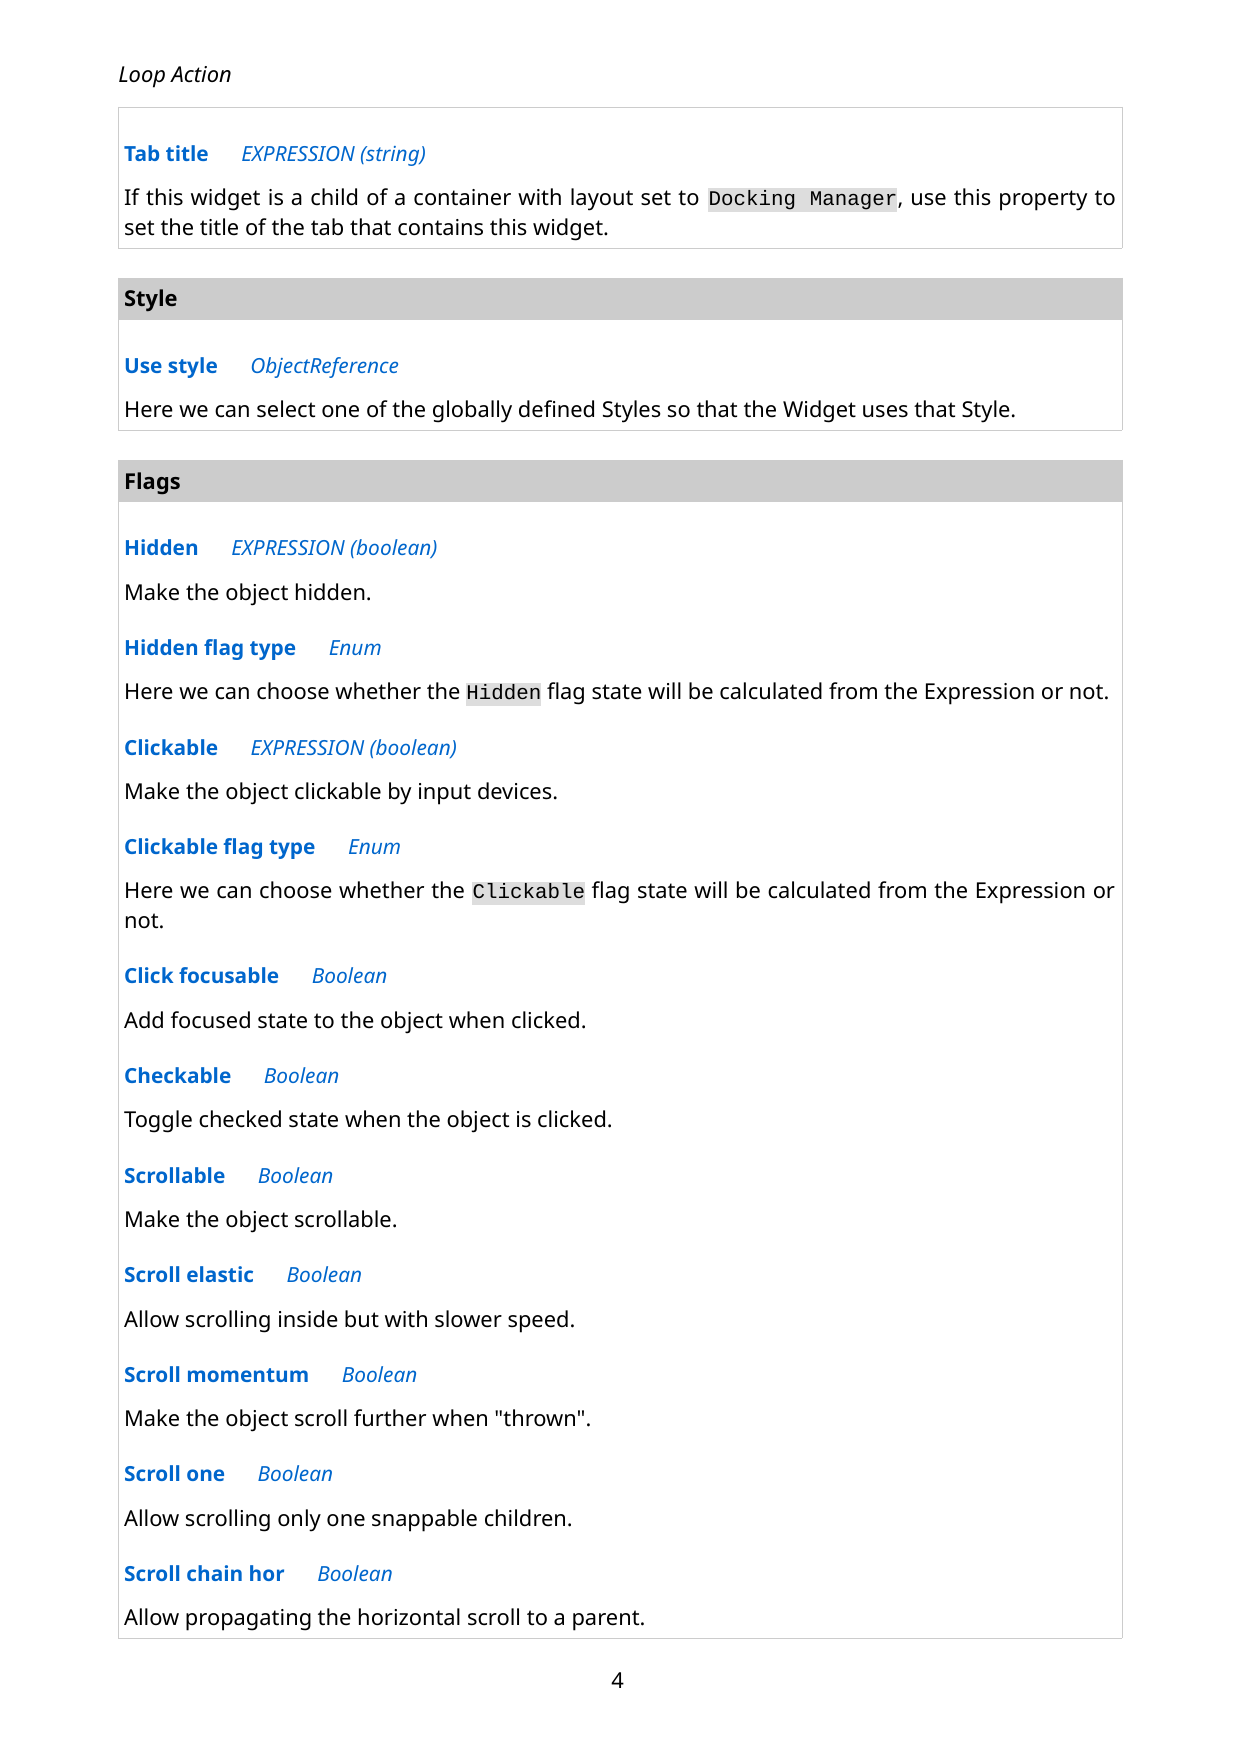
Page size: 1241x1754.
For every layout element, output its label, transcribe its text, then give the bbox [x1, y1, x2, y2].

table_header Flags [119, 461, 1122, 501]
table_cell Hidden EXPRESSION (boolean) Make the object hidden. Hidden flag type Enum Here we can choose whether the Hidden flag state will be calculated from the Expression or not. Clickable EXPRESSION (boolean) Make the object clickable by input devices. Clickable flag type Enum Here we can choose whether the Clickable flag state will be calculated from the Expression or not. Click focusable Boolean Add focused state to the object when clicked. Checkable Boolean Toggle checked state when the object is clicked. Scrollable Boolean Make the object scrollable. Scroll elastic Boolean Allow scrolling inside but with slower speed. Scroll momentum Boolean Make the object scroll further when "thrown". Scroll one Boolean Allow scrolling only one snappable children. Scroll chain hor Boolean Allow propagating the horizontal scroll to a parent. Scroll chain ver Boolean Allow propagating the vertical scroll to a parent. Scroll on focus Boolean Automatically scroll object to make it visible when focused. Scroll with arrow Boolean Allow scrolling the focused object with arrow keys. Snappable Boolean If scroll snap is enabled on the parent it can snap to this object. Press lock Boolean Keep the object pressed even if the press slid from the object. Event bubble Boolean Propagate the events to the parent too. Gesture bubble Boolean Propagate the gestures to the parent. Adv hittest Boolean Allow performing more accurate hit (click) test. E.g. accounting for rounded corners. Ignore layout Boolean Make the object positionable by the layouts. Floating Boolean Do not scroll the object when the parent scrolls and ignore layout. Overflow visible Boolean Do not clip the children's content to the parent's boundary. Scrollbar mode Enum Scrollbars are displayed according to a configured mode. The following mode(s) exist: OFF: Never show the scrollbars ON: Always show the scrollbars ACTIVE: Show scroll bars while an object is being scrolled AUTO: Show scroll bars when the content is large enough to be scrolled Scroll direction Enum Controls the direction in which scrolling happens. The following mode(s) exist: NONE: no scroll TOP: only scroll up LEFT: only scroll left BOTTOM: only scroll down RIGHT: only scroll right HOR: only scroll horizontally VER: only scroll vertically ALL: scroll any directions Scroll snap X Enum The children of an object can be snapped according to specific rules when scrolling ends. An object can align snapped children in four ways: NONE: Snapping is disabled. (default) START: Align the children to the left side of a scrolled object END: Align the children to the right side of a scrolled object CENTER: Align the children to the center of a scrolled object Scroll snap Y Enum The children of an object can be snapped according to specific rules when scrolling ends. An object can align snapped children in four ways: NONE: Snapping is disabled. (default) START: Align the children to the top side of a scrolled object END: Align the children to the bottom side of a scrolled object CENTER: Align the children to the center of a scrolled object [119, 502, 1122, 1638]
table_header Style [119, 279, 1122, 319]
table_cell Use style ObjectReference Here we can select one of the globally defined Styles so that the Widget uses that Style. [119, 320, 1122, 430]
table_cell Tab title EXPRESSION (string) If this widget is a child of a container with layout set to Docking Manager, use this property to set the title of the tab that contains this widget. [119, 108, 1122, 247]
